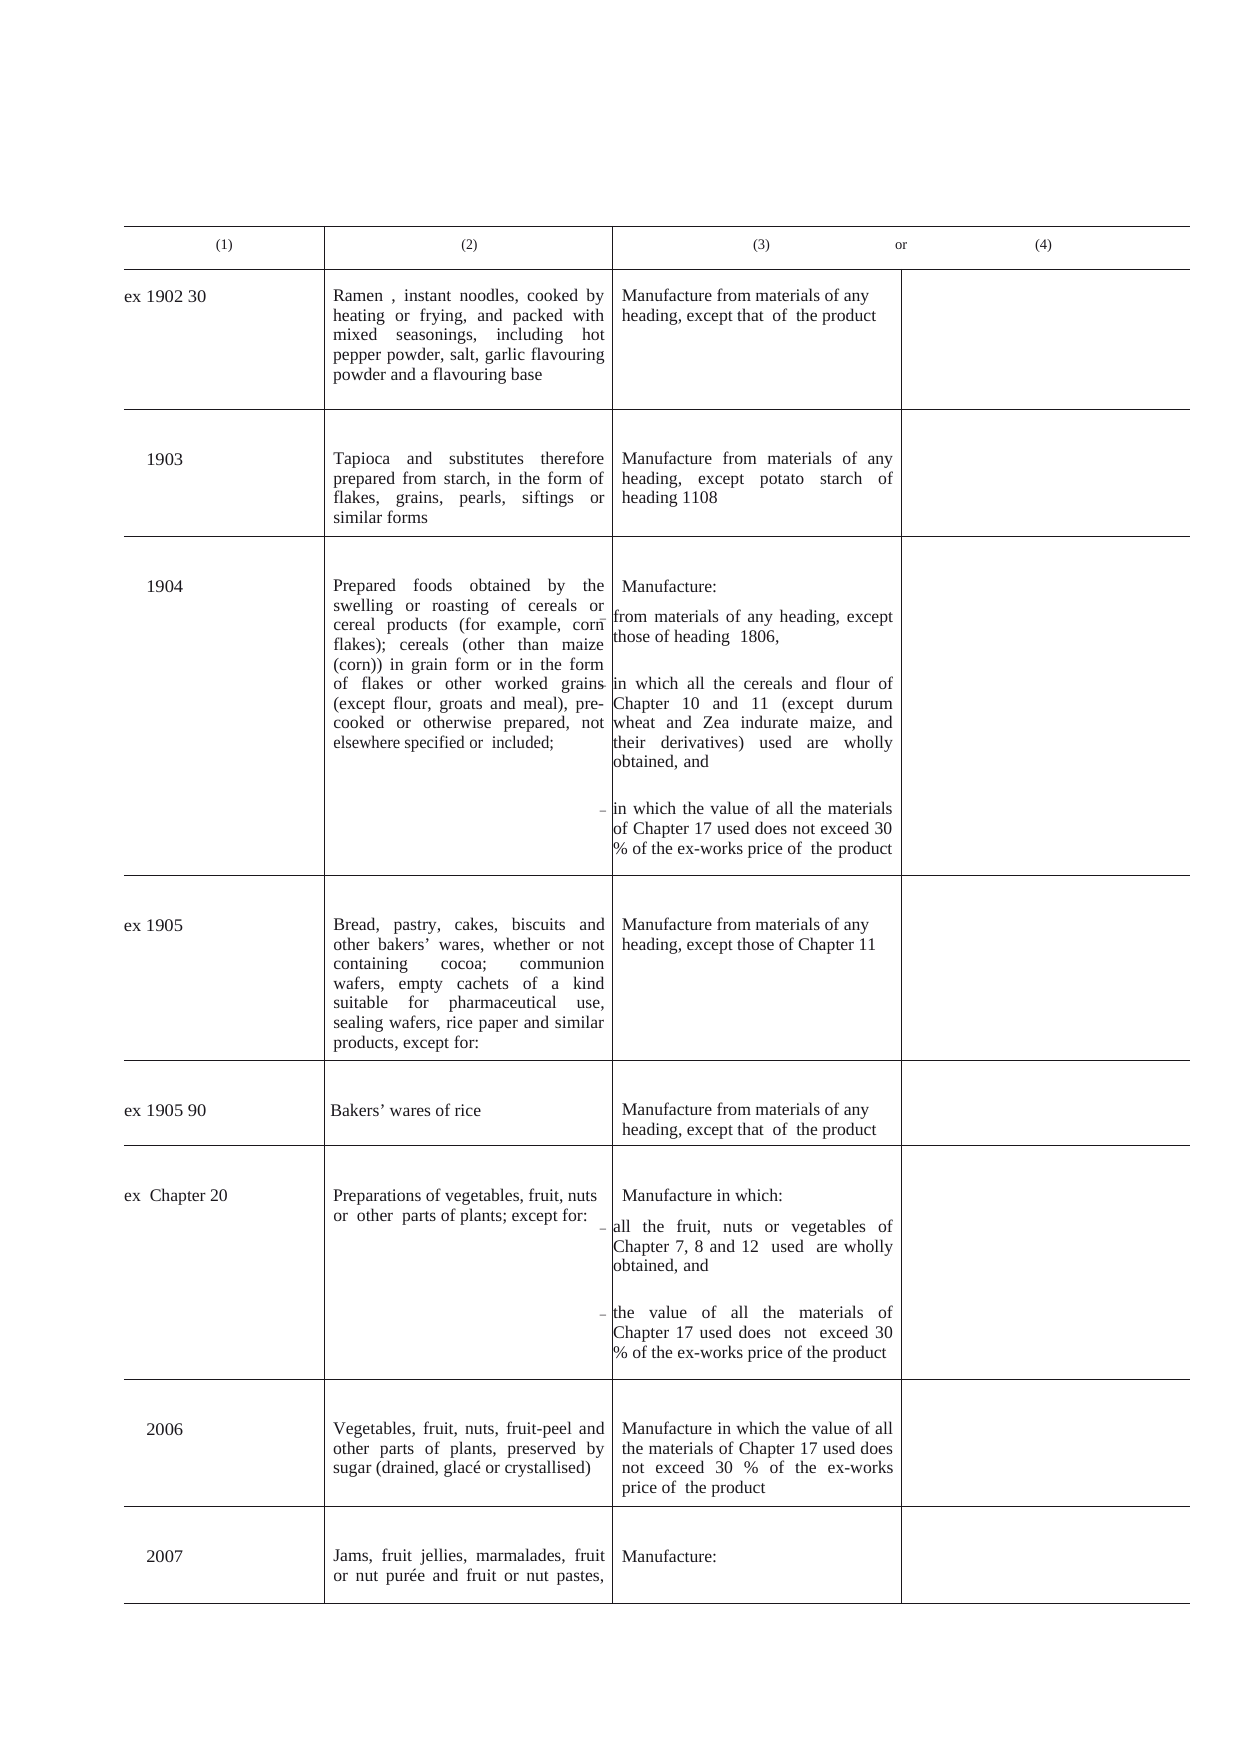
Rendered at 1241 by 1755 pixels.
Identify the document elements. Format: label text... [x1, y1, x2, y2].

table_cell Bread, pastry, cakes, biscuits and other bakers’ wares, whether or not containing cocoa; communion wafers, empty cachets of a kind suitable for pharmaceutical use, sealing wafers, rice paper and similar products, except for: [325, 876, 612, 1060]
table_cell Manufacture in which the value of all the materials of Chapter 17 used does not exceed 30 % of the ex-works price of the product [613, 1380, 901, 1506]
table_cell [902, 876, 1190, 1060]
table_cell Manufacture from materials of any heading, except those of Chapter 11 [613, 876, 901, 1060]
table_cell [902, 270, 1190, 408]
table_cell Manufacture in which: all the fruit, nuts or vegetables of Chapter 7, 8 and 12 used are wholly obtained, and the value of all the materials of Chapter 17 used does not exceed 30 % of the ex-works price of the product [613, 1146, 901, 1378]
table_cell 1903 [124, 410, 324, 536]
table_cell [902, 1146, 1190, 1378]
table_header (3) or (4) [613, 227, 1190, 269]
table_cell Vegetables, fruit, nuts, fruit-peel and other parts of plants, preserved by sugar (drained, glacé or crystallised) [325, 1380, 612, 1506]
table_cell Manufacture: from materials of any heading, except those of heading 1806, in which all the cereals and flour of Chapter 10 and 11 (except durum wheat and Zea indurate maize, and their derivatives) used are wholly obtained, and in which the value of all the materials of Chapter 17 used does not exceed 30 % of the ex-works price of the product [613, 537, 901, 874]
table_cell Tapioca and substitutes therefore prepared from starch, in the form of flakes, grains, pearls, siftings or similar forms [325, 410, 612, 536]
table_cell [902, 1507, 1190, 1603]
table_cell [902, 1061, 1190, 1145]
table_cell 2006 [124, 1380, 324, 1506]
table_cell Jams, fruit jellies, marmalades, fruit or nut purée and fruit or nut pastes, [325, 1507, 612, 1603]
table_cell [902, 1380, 1190, 1506]
table_cell Manufacture from materials of any heading, except potato starch of heading 1108 [613, 410, 901, 536]
table_cell Preparations of vegetables, fruit, nuts or other parts of plants; except for: [325, 1146, 612, 1378]
table_cell 2007 [124, 1507, 324, 1603]
table_cell Ramen , instant noodles, cooked by heating or frying, and packed with mixed seasonings, including hot pepper powder, salt, garlic flavouring powder and a flavouring base [325, 270, 612, 408]
table_cell Prepared foods obtained by the swelling or roasting of cereals or cereal products (for example, corn flakes); cereals (other than maize (corn)) in grain form or in the form of flakes or other worked grains (except flour, groats and meal), pre- cooked or otherwise prepared, not elsewhere specified or included; [325, 537, 612, 874]
table_cell Manufacture from materials of any heading, except that of the product [613, 270, 901, 408]
table_header (1) [124, 227, 324, 269]
table_cell 1904 [124, 537, 324, 874]
table_header (2) [325, 227, 612, 269]
table_cell ex 1902 30 [124, 270, 324, 408]
table_cell ex 1905 90 [124, 1061, 324, 1145]
table_cell ex Chapter 20 [124, 1146, 324, 1378]
table_cell [902, 537, 1190, 874]
table_cell Manufacture: [613, 1507, 901, 1603]
table_cell Manufacture from materials of any heading, except that of the product [613, 1061, 901, 1145]
table_cell [902, 410, 1190, 536]
table_cell Bakers’ wares of rice [325, 1061, 612, 1145]
table_cell ex 1905 [124, 876, 324, 1060]
